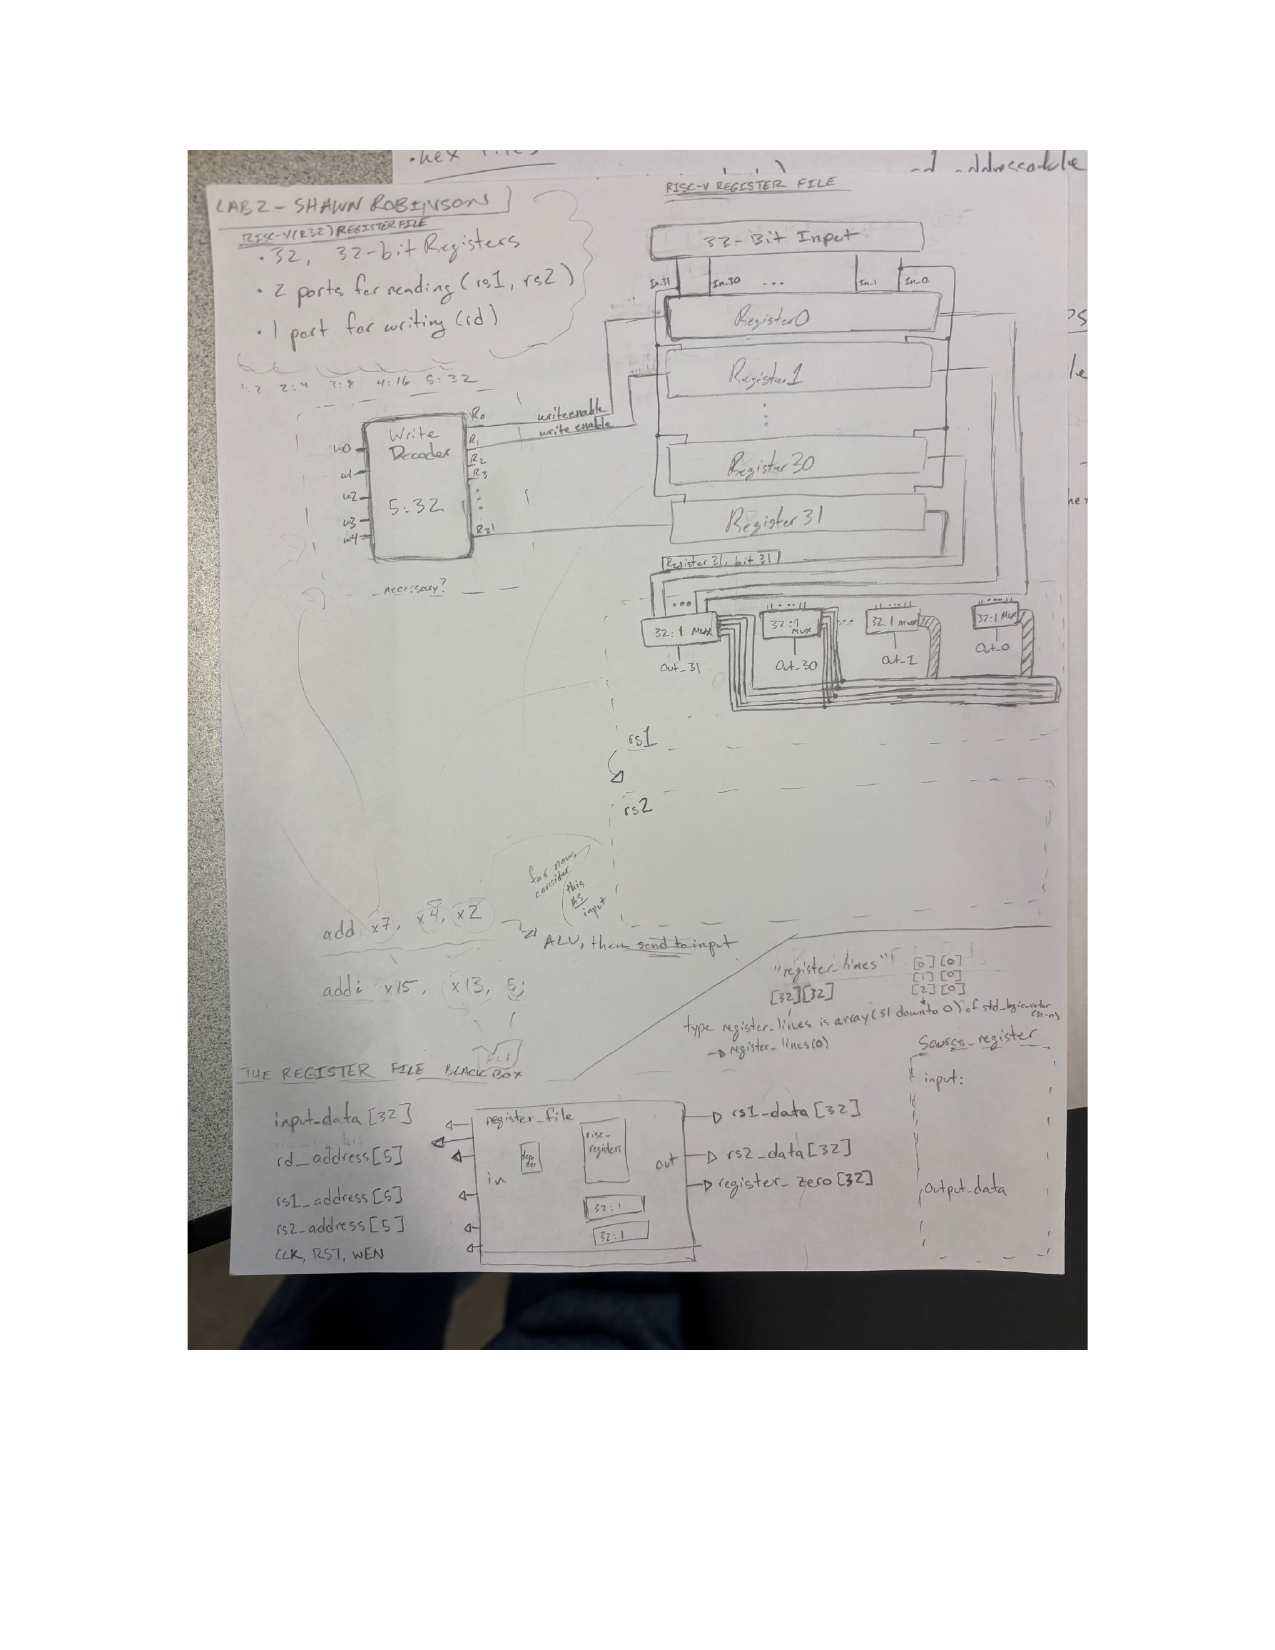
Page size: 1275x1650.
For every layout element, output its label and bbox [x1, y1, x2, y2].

picture [187, 150, 1088, 1350]
